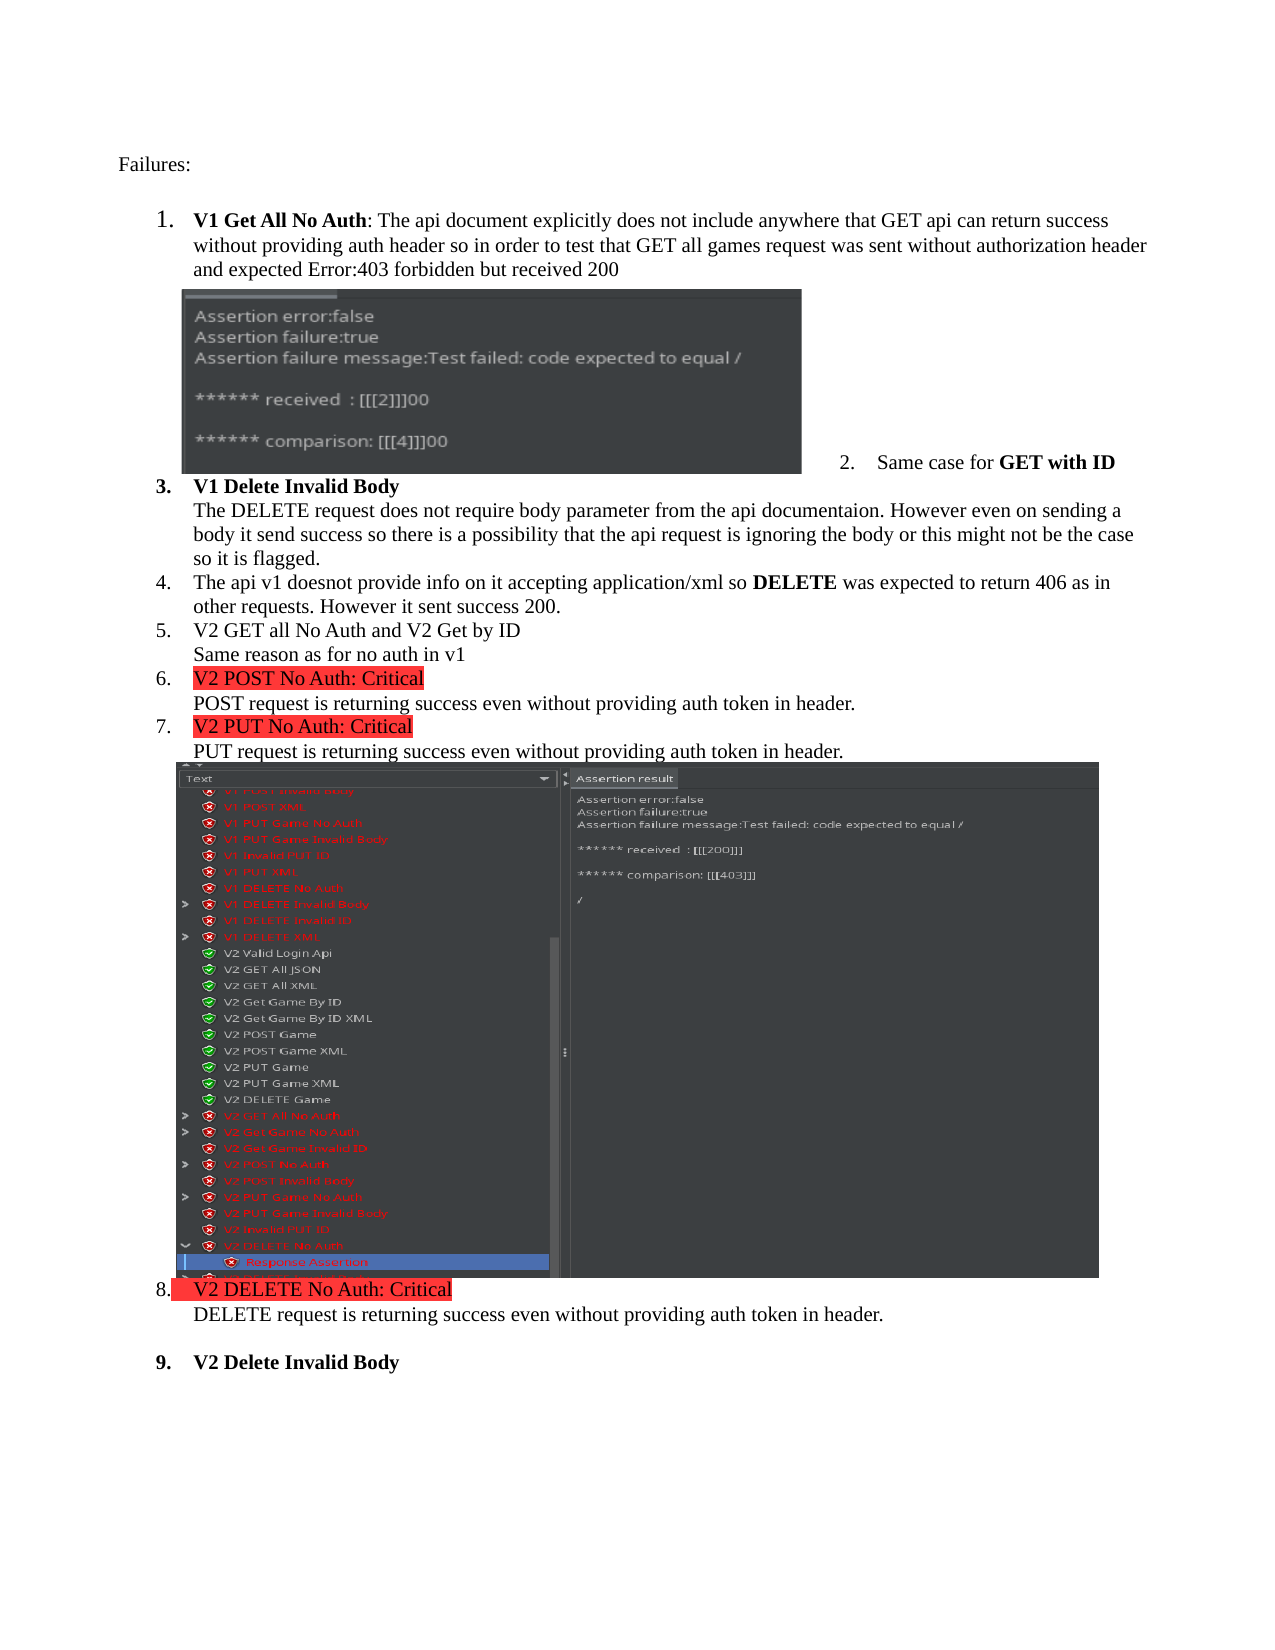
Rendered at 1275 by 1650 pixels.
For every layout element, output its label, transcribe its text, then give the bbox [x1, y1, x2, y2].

picture [181, 289, 802, 474]
list Same case for GET with ID [802, 450, 1157, 474]
text Failures: [118, 118, 1157, 204]
picture [176, 762, 1099, 1278]
list DELETE request is returning success even without providing auth token in header. [156, 1301, 1157, 1326]
list The api v1 doesnot provide info on it accepting application/xml so DELETE was expected to return 406 as in other requests. However it sent success 200. [156, 570, 1157, 618]
list V1 Delete Invalid Body [156, 474, 1157, 498]
list V2 DELETE No Auth: Critical [156, 763, 1157, 1301]
list [156, 450, 181, 474]
list V2 PUT No Auth: Critical [156, 714, 1157, 738]
list PUT request is returning success even without providing auth token in header. [156, 738, 1157, 763]
list V2 POST No Auth: Critical [156, 666, 1157, 690]
list The DELETE request does not require body parameter from the api documentaion. However even on sending a body it send success so there is a possibility that the api request is ignoring the body or this might not be the case so it is flagged. [156, 498, 1157, 570]
list V1 Get All No Auth: The api document explicitly does not include anywhere that GET api can return success without providing auth header so in order to test that GET all games request was sent without authorization header and expected Error:403 forbidden but received 200 [156, 204, 1157, 281]
list V2 GET all No Auth and V2 Get by ID Same reason as for no auth in v1 [156, 618, 1157, 666]
list POST request is returning success even without providing auth token in header. [156, 690, 1157, 714]
list V2 Delete Invalid Body [156, 1349, 1157, 1374]
